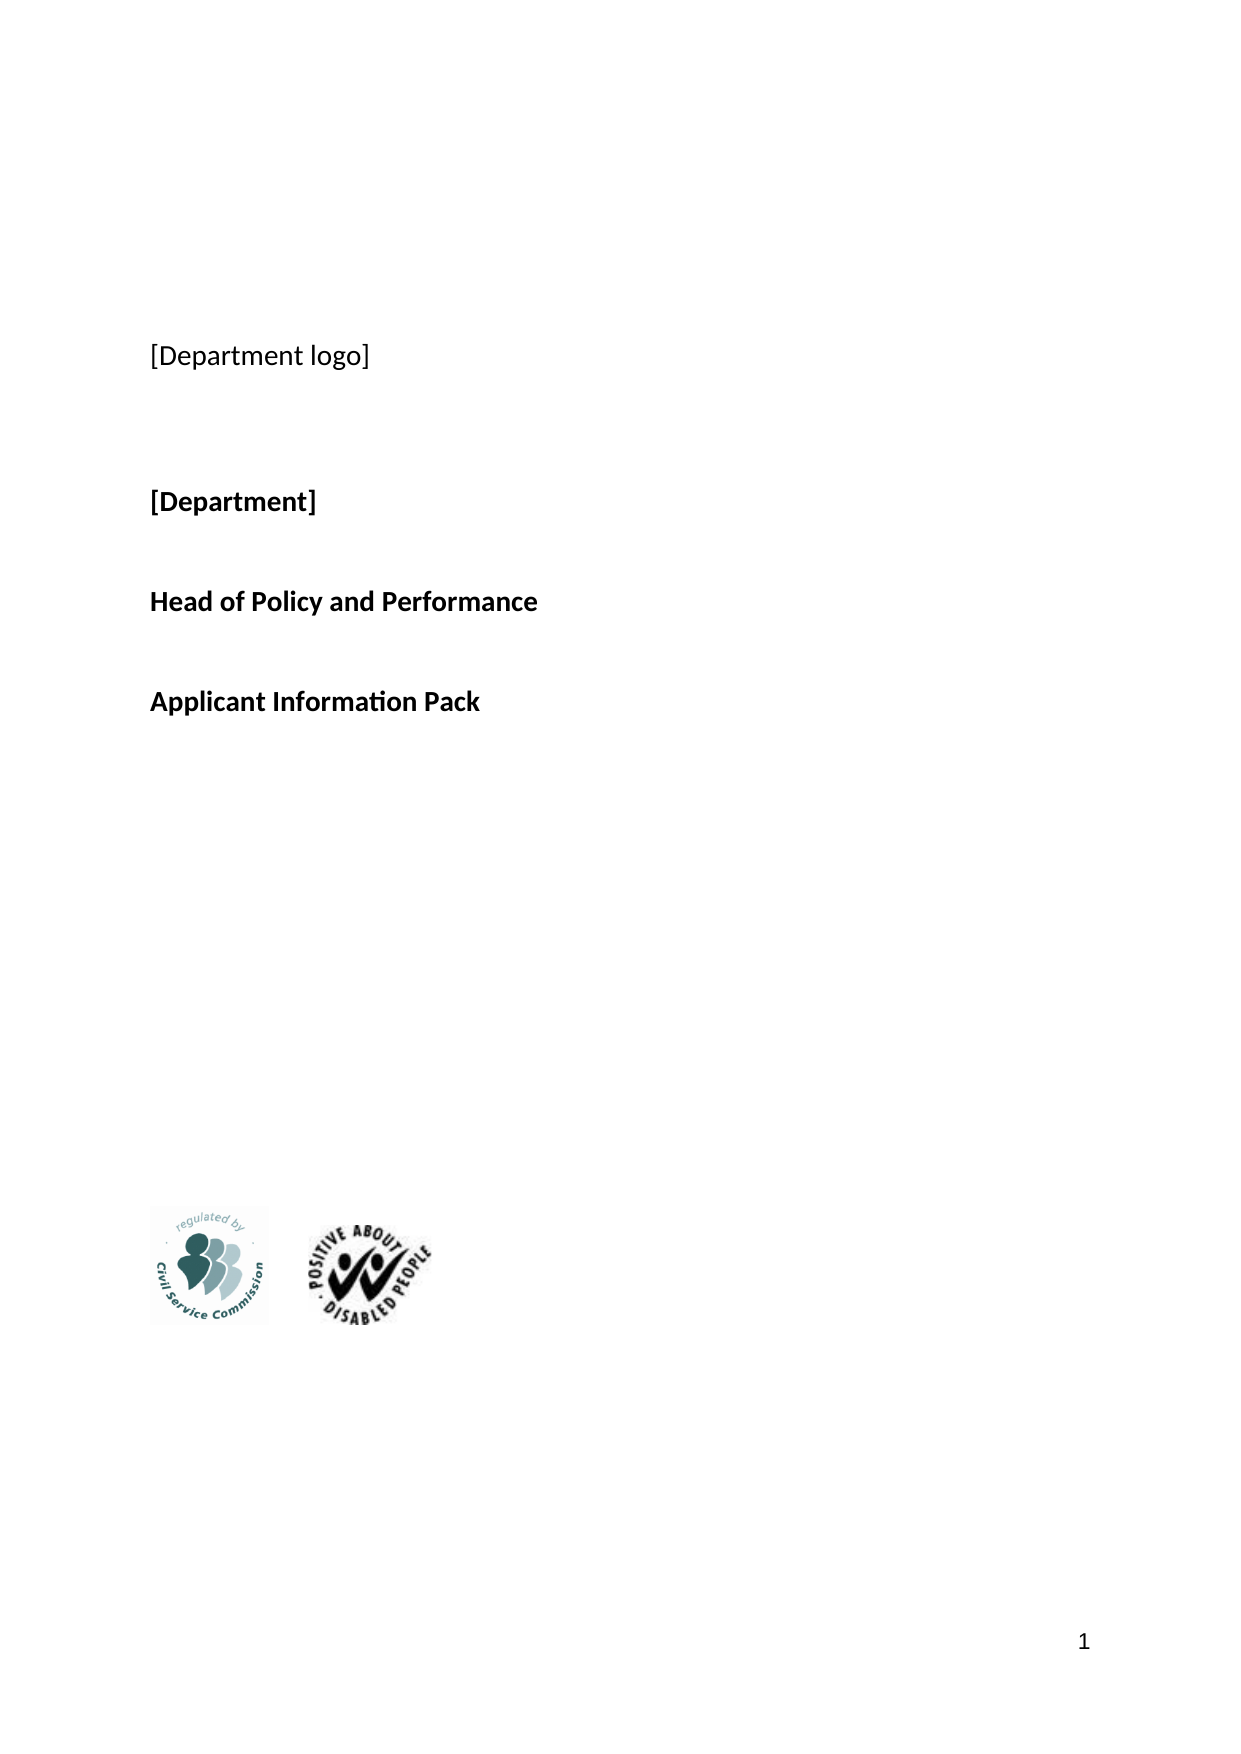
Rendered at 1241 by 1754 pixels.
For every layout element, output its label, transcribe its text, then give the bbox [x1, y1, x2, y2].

text [Department] [150, 489, 1090, 519]
text [Department logo] [150, 344, 1090, 373]
picture [150, 1206, 269, 1325]
text Applicant Information Pack [150, 689, 1090, 719]
text Head of Policy and Performance [150, 589, 1090, 619]
picture [308, 1225, 432, 1325]
